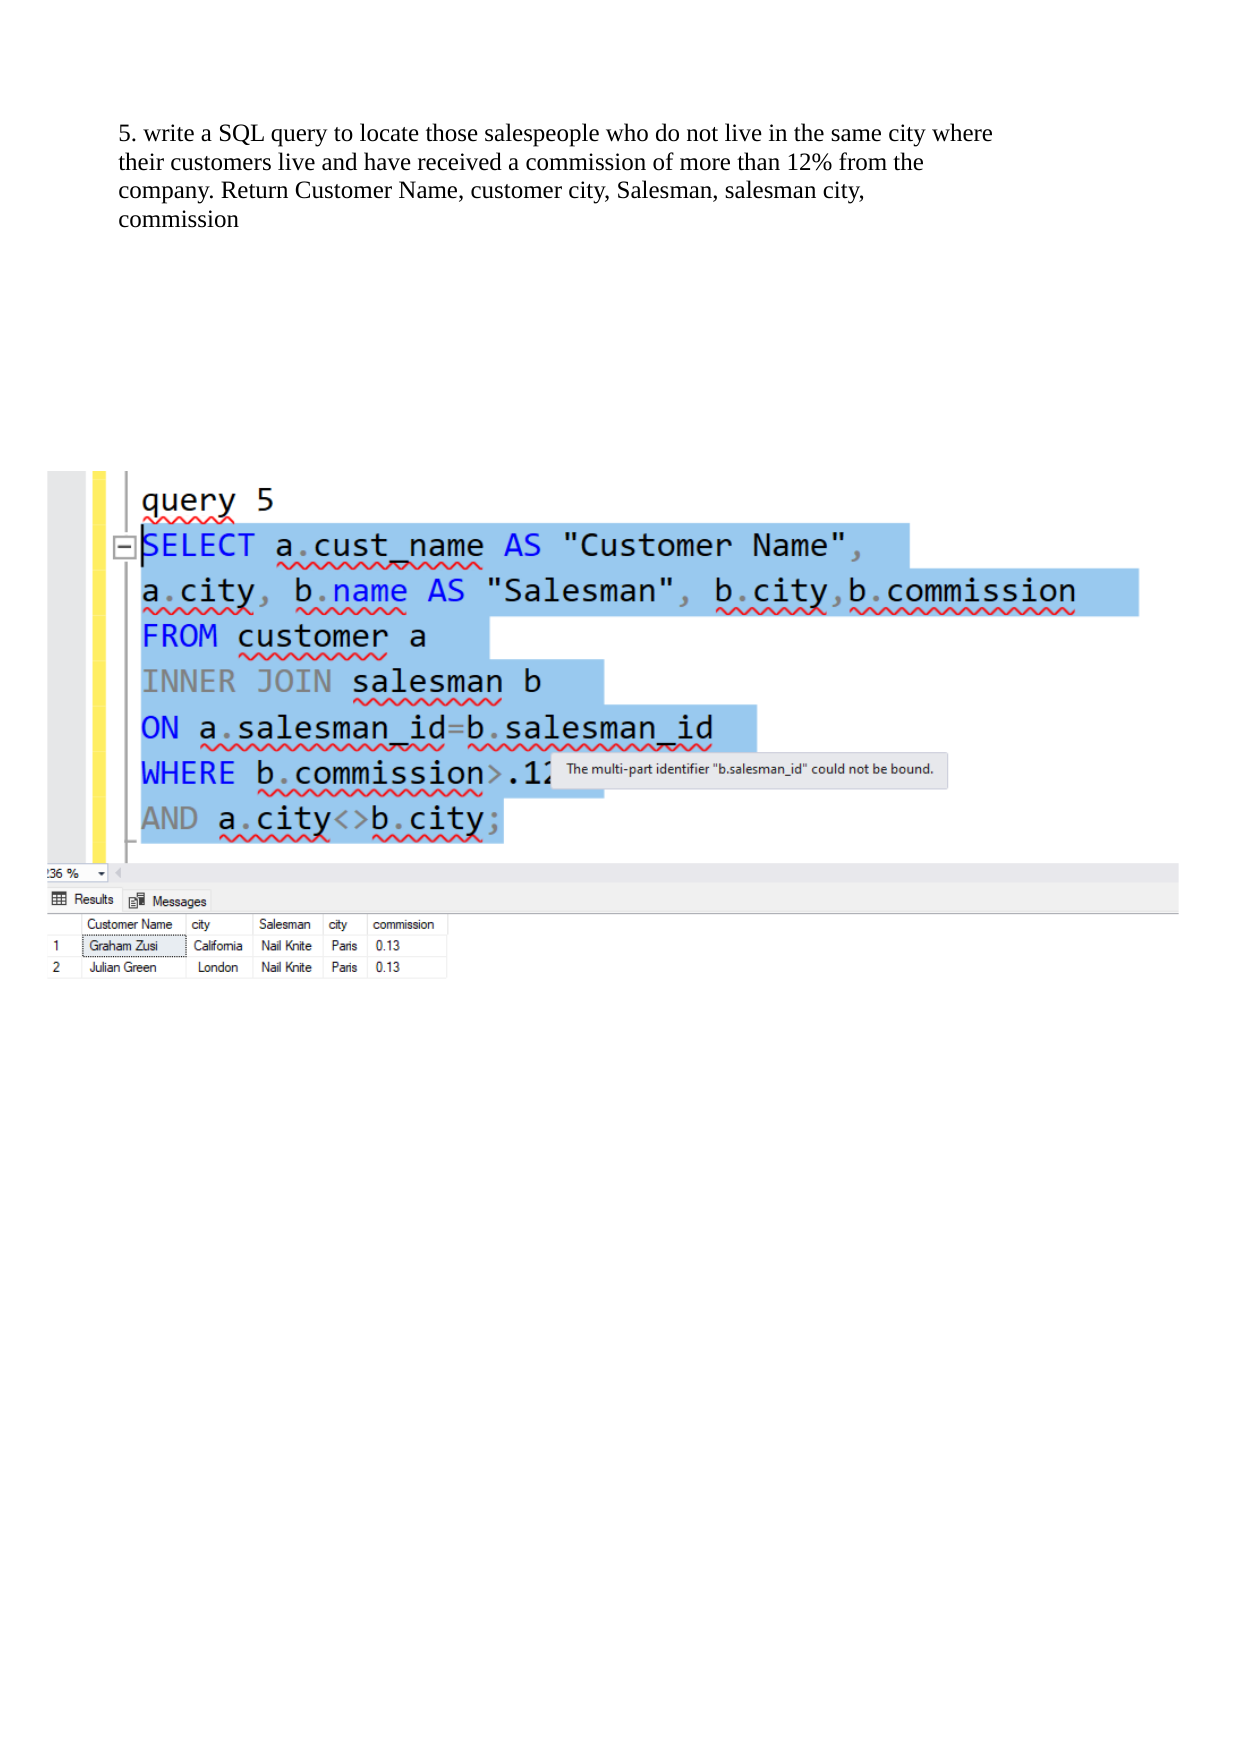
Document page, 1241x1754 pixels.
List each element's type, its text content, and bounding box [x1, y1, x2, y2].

text commission [118, 204, 1122, 233]
text their customers live and have received a commission of more than 12% from the [118, 147, 1122, 176]
text 5. write a SQL query to locate those salespeople who do not live in the same city where [118, 118, 1122, 147]
text company. Return Customer Name, customer city, Salesman, salesman city, [118, 176, 1122, 204]
picture [47, 471, 799, 1067]
